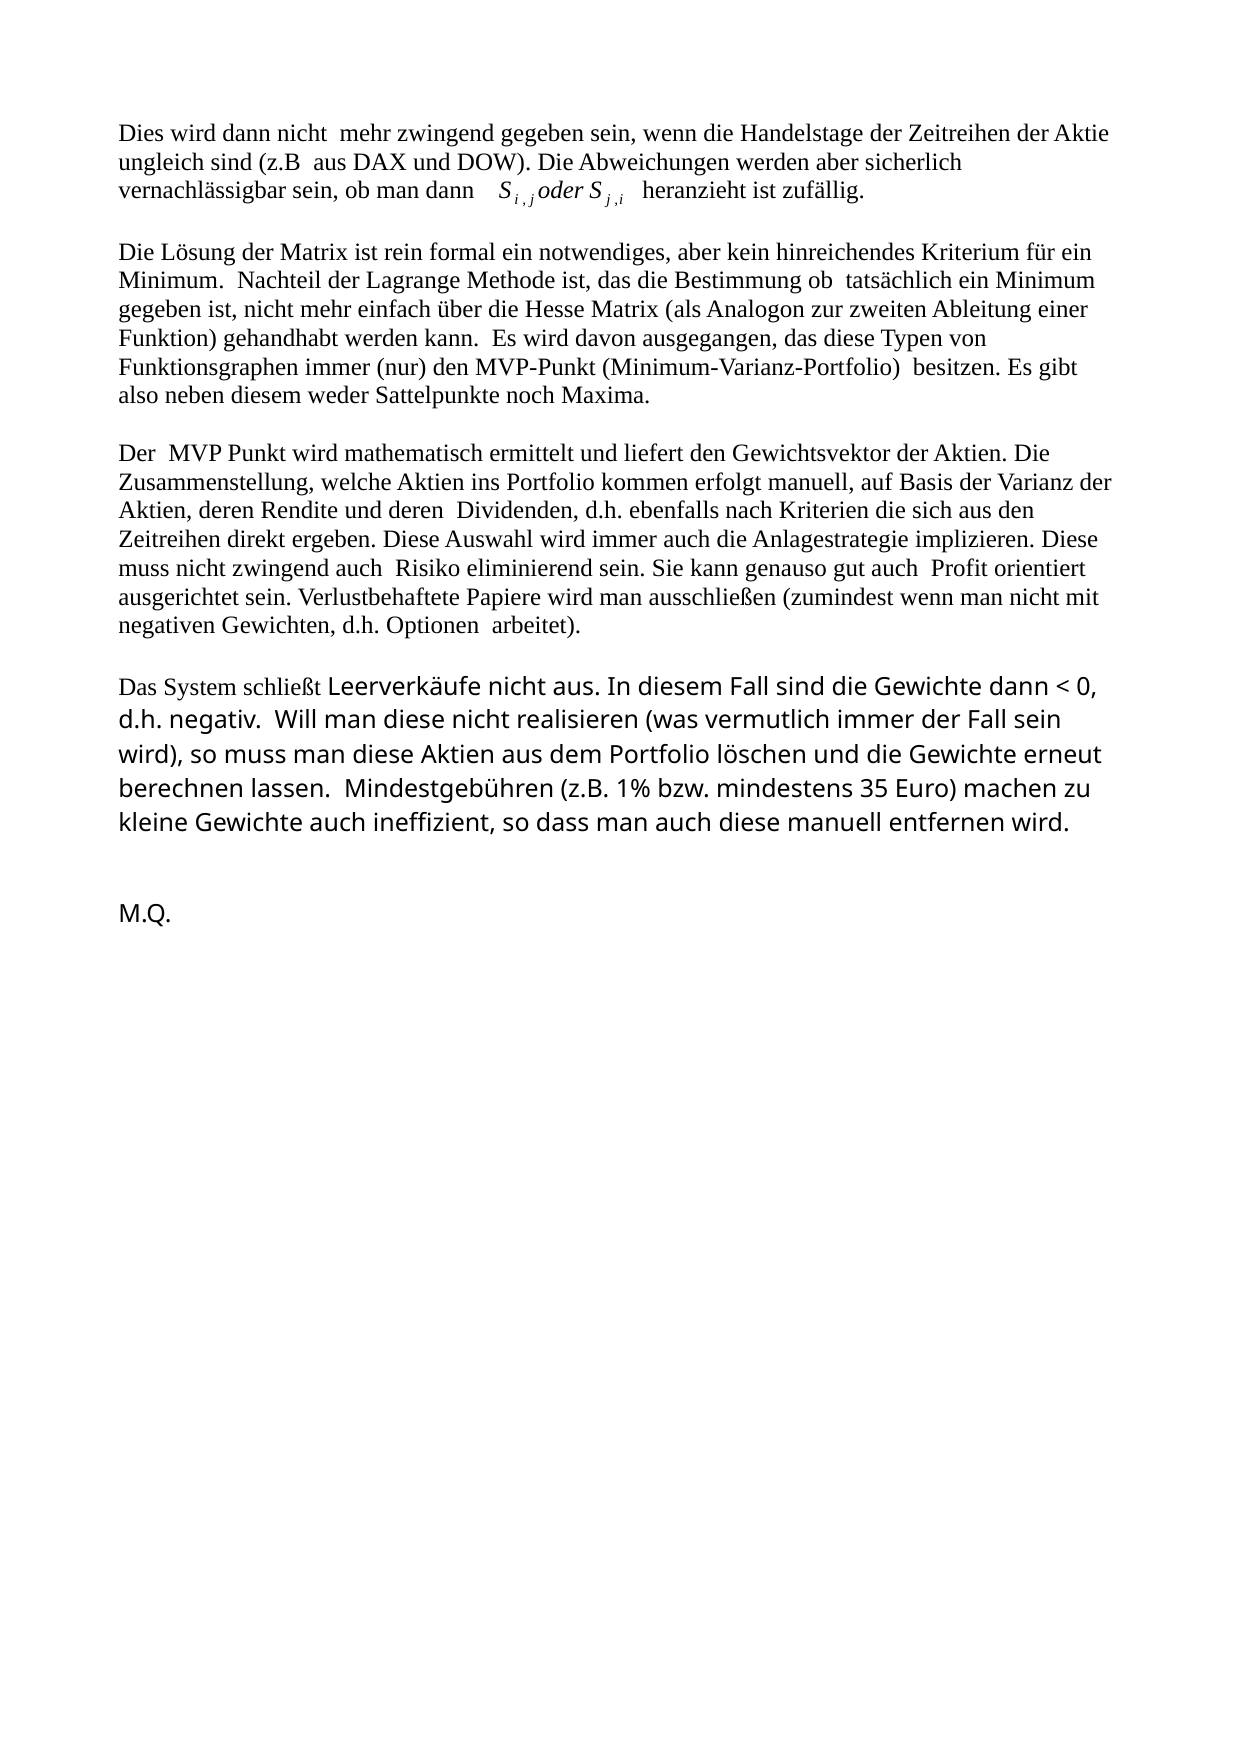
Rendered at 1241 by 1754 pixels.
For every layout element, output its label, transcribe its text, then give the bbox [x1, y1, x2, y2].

text M.Q. [118, 896, 1122, 930]
text Das System schließt Leerverkäufe nicht aus. In diesem Fall sind die Gewichte dann < 0, d.h. negativ. Will man diese nicht realisieren (was vermutlich immer der Fall sein wird), so muss man diese Aktien aus dem Portfolio löschen und die Gewichte erneut berechnen lassen. Mindestgebühren (z.B. 1% bzw. mindestens 35 Euro) machen zu kleine Gewichte auch ineffizient, so dass man auch diese manuell entfernen wird. [118, 668, 1122, 838]
text Der MVP Punkt wird mathematisch ermittelt und liefert den Gewichtsvektor der Aktien. Die Zusammenstellung, welche Aktien ins Portfolio kommen erfolgt manuell, auf Basis der Varianz der Aktien, deren Rendite und deren Dividenden, d.h. ebenfalls nach Kriterien die sich aus den Zeitreihen direkt ergeben. Diese Auswahl wird immer auch die Anlagestrategie implizieren. Diese muss nicht zwingend auch Risiko eliminierend sein. Sie kann genauso gut auch Profit orientiert ausgerichtet sein. Verlustbehaftete Papiere wird man ausschließen (zumindest wenn man nicht mit negativen Gewichten, d.h. Optionen arbeitet). [118, 438, 1122, 639]
text Die Lösung der Matrix ist rein formal ein notwendiges, aber kein hinreichendes Kriterium für ein Minimum. Nachteil der Lagrange Methode ist, das die Bestimmung ob tatsächlich ein Minimum gegeben ist, nicht mehr einfach über die Hesse Matrix (als Analogon zur zweiten Ableitung einer Funktion) gehandhabt werden kann. Es wird davon ausgegangen, das diese Typen von Funktionsgraphen immer (nur) den MVP-Punkt (Minimum-Varianz-Portfolio) besitzen. Es gibt also neben diesem weder Sattelpunkte noch Maxima. [118, 237, 1122, 409]
text Dies wird dann nicht mehr zwingend gegeben sein, wenn die Handelstage der Zeitreihen der Aktie ungleich sind (z.B aus DAX und DOW). Die Abweichungen werden aber sicherlich vernachlässigbar sein, ob man dann heranzieht ist zufällig. [118, 118, 1122, 208]
